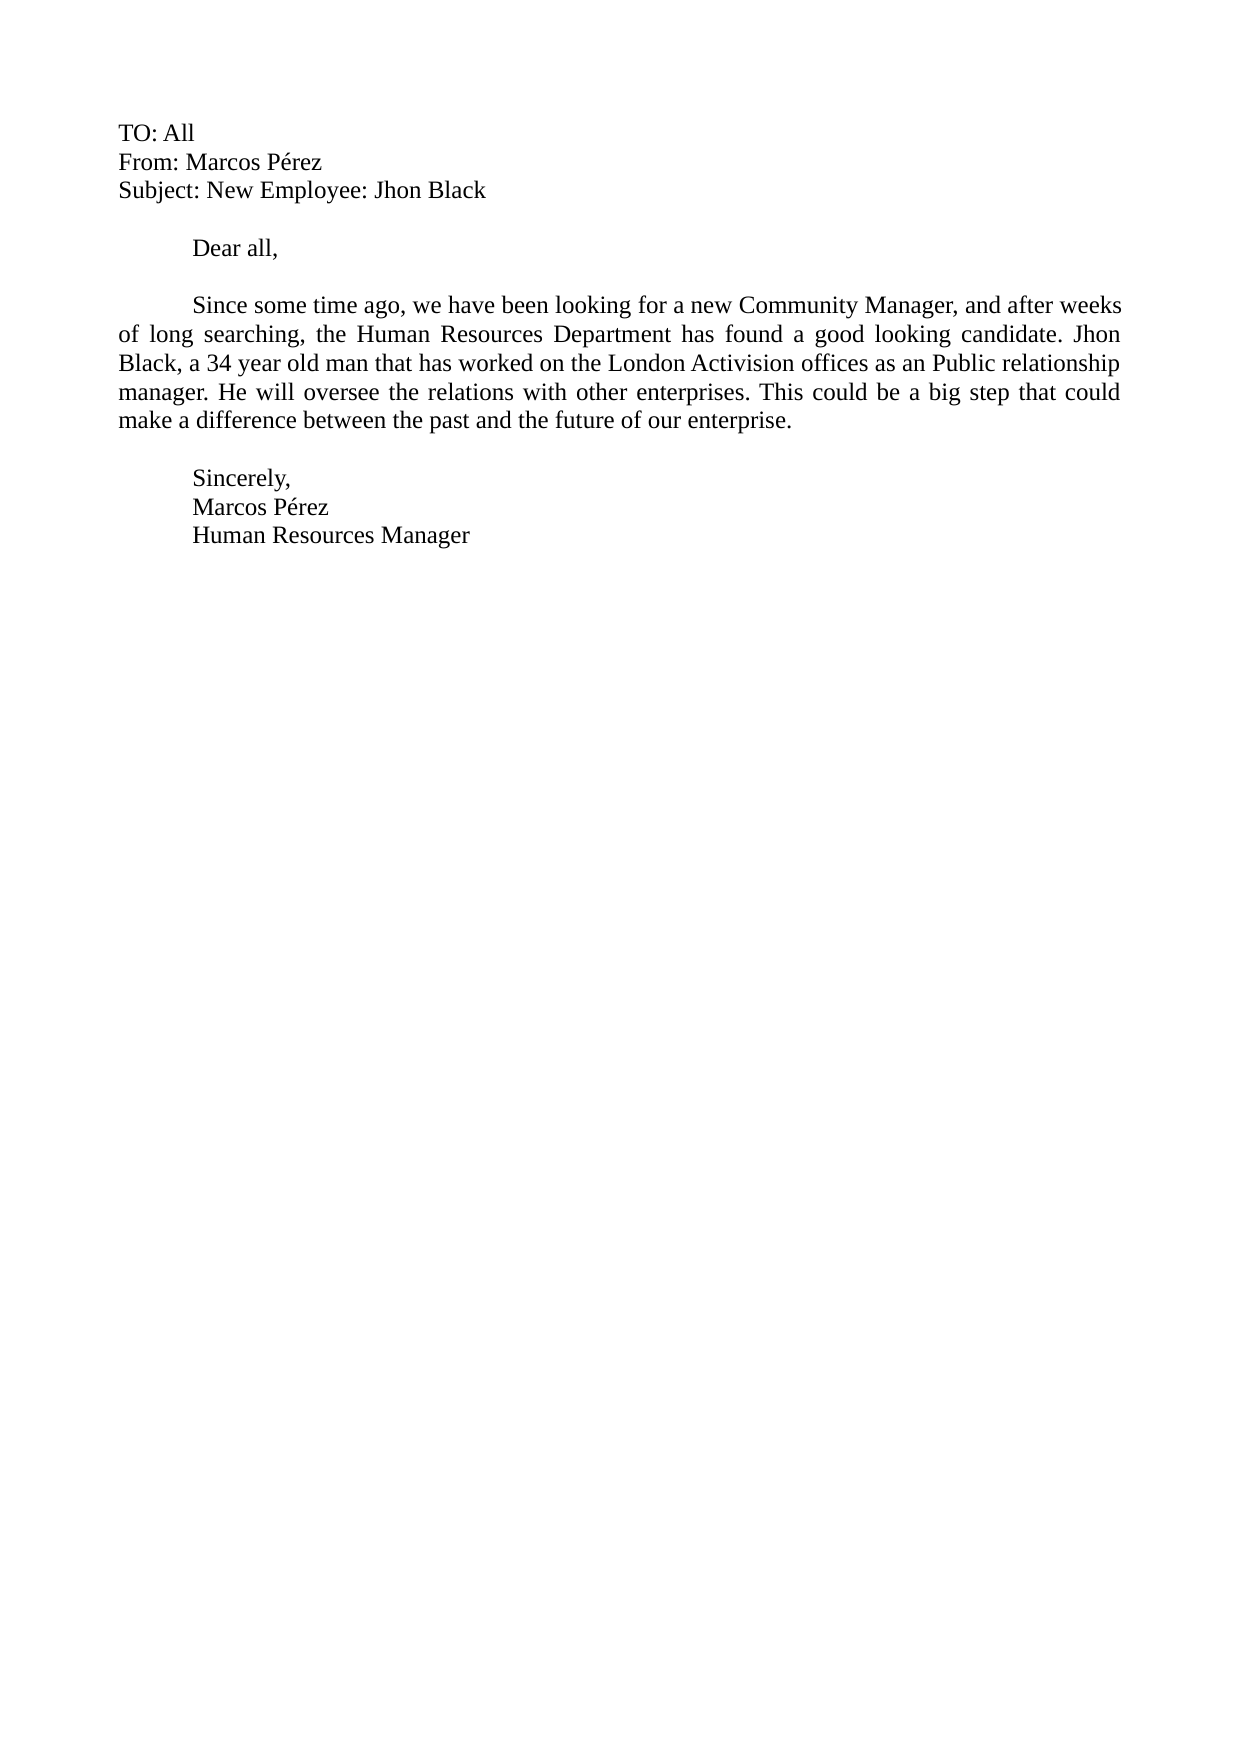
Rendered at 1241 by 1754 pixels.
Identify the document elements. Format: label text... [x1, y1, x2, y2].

text Subject: New Employee: Jhon Black [118, 176, 1122, 204]
text Marcos Pérez [118, 492, 1122, 521]
text Human Resources Manager [118, 521, 1122, 549]
text From: Marcos Pérez [118, 147, 1122, 176]
text Since some time ago, we have been looking for a new Community Manager, and after weeks of long searching, the Human Resources Department has found a good looking candidate. Jhon Black, a 34 year old man that has worked on the London Activision offices as an Public relationship manager. He will oversee the relations with other enterprises. This could be a big step that could make a difference between the past and the future of our enterprise. [118, 291, 1122, 434]
text TO: All [118, 118, 1122, 147]
text Sincerely, [118, 463, 1122, 492]
text Dear all, [118, 233, 1122, 262]
